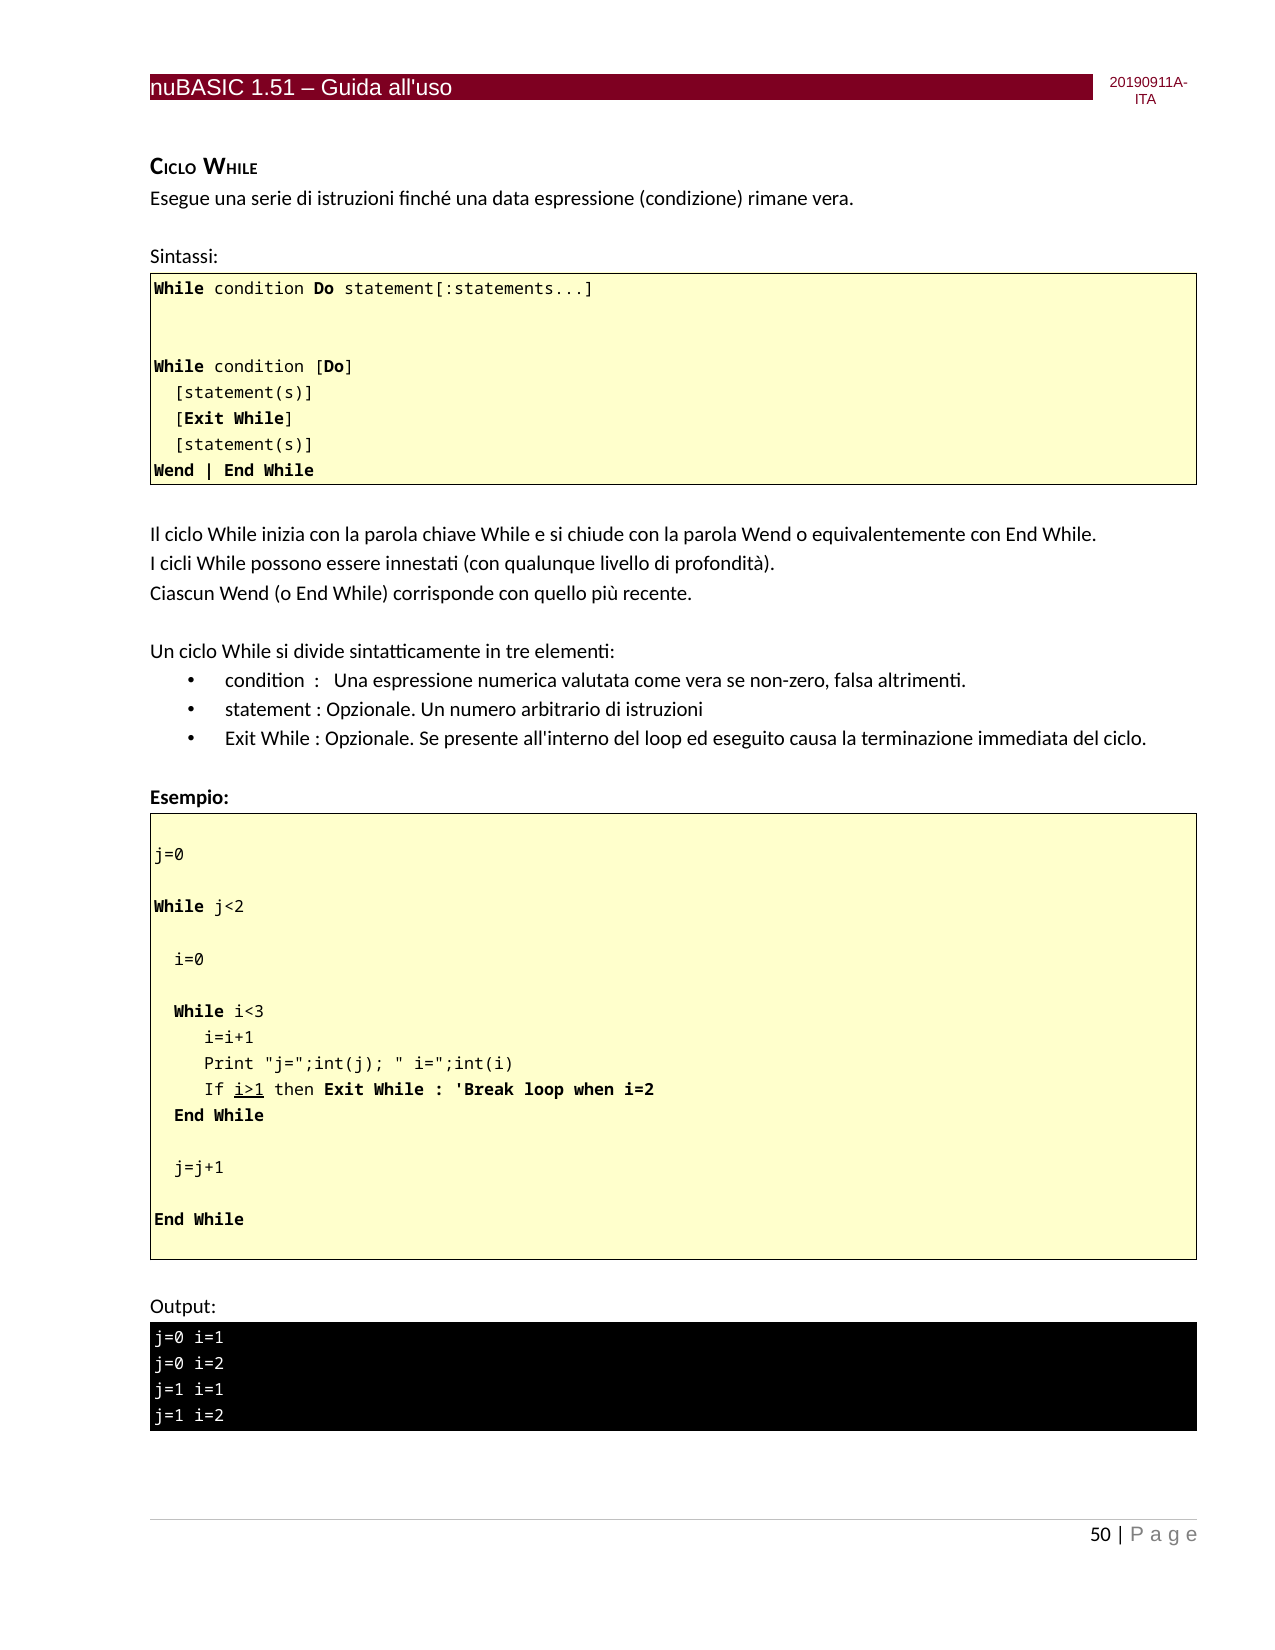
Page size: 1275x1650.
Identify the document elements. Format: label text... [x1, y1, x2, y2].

list j=1 i=1 [151, 1374, 1196, 1400]
text Esempio: [150, 784, 1197, 809]
text Il ciclo While inizia con la parola chiave While e si chiude con la parola Wend o equivalentemente con End While. [150, 521, 1197, 547]
list Print "j=";int(j); " i=";int(i) [151, 1047, 1196, 1073]
list If i>1 then Exit While : 'Break loop when i=2 [151, 1073, 1196, 1099]
list i=0 [151, 943, 1196, 969]
list condition : Una espressione numerica valutata come vera se non-zero, falsa altrimenti. [187, 667, 1197, 693]
list j=0 i=2 [151, 1348, 1196, 1374]
list statement : Opzionale. Un numero arbitrario di istruzioni [187, 696, 1197, 722]
list j=0 i=1 [151, 1323, 1196, 1348]
text Un ciclo While si divide sintatticamente in tre elementi: [150, 638, 1197, 663]
list While j<2 [151, 891, 1196, 917]
text Esegue una serie di istruzioni finché una data espressione (condizione) rimane vera. [150, 185, 1197, 210]
list Wend | End While [151, 455, 1196, 484]
list [statement(s)] [151, 429, 1196, 455]
list j=1 i=2 [151, 1400, 1196, 1430]
list j=j+1 [151, 1152, 1196, 1178]
list j=0 [151, 839, 1196, 865]
list While i<3 [151, 995, 1196, 1021]
subtitle Ciclo While [150, 150, 1197, 181]
list End While [151, 1204, 1196, 1230]
list [statement(s)] [151, 377, 1196, 403]
text I cicli While possono essere innestati (con qualunque livello di profondità). [150, 551, 1197, 576]
list While condition [Do] [151, 351, 1196, 377]
list [Exit While] [151, 403, 1196, 429]
list i=i+1 [151, 1021, 1196, 1047]
text Output: [150, 1293, 1197, 1318]
text Sintassi: [150, 243, 1197, 269]
list End While [151, 1099, 1196, 1126]
list While condition Do statement[:statements...] [151, 274, 1196, 298]
text Ciascun Wend (o End While) corrisponde con quello più recente. [150, 580, 1197, 605]
list Exit While : Opzionale. Se presente all'interno del loop ed eseguito causa la terminazione immediata del ciclo. [187, 726, 1197, 751]
